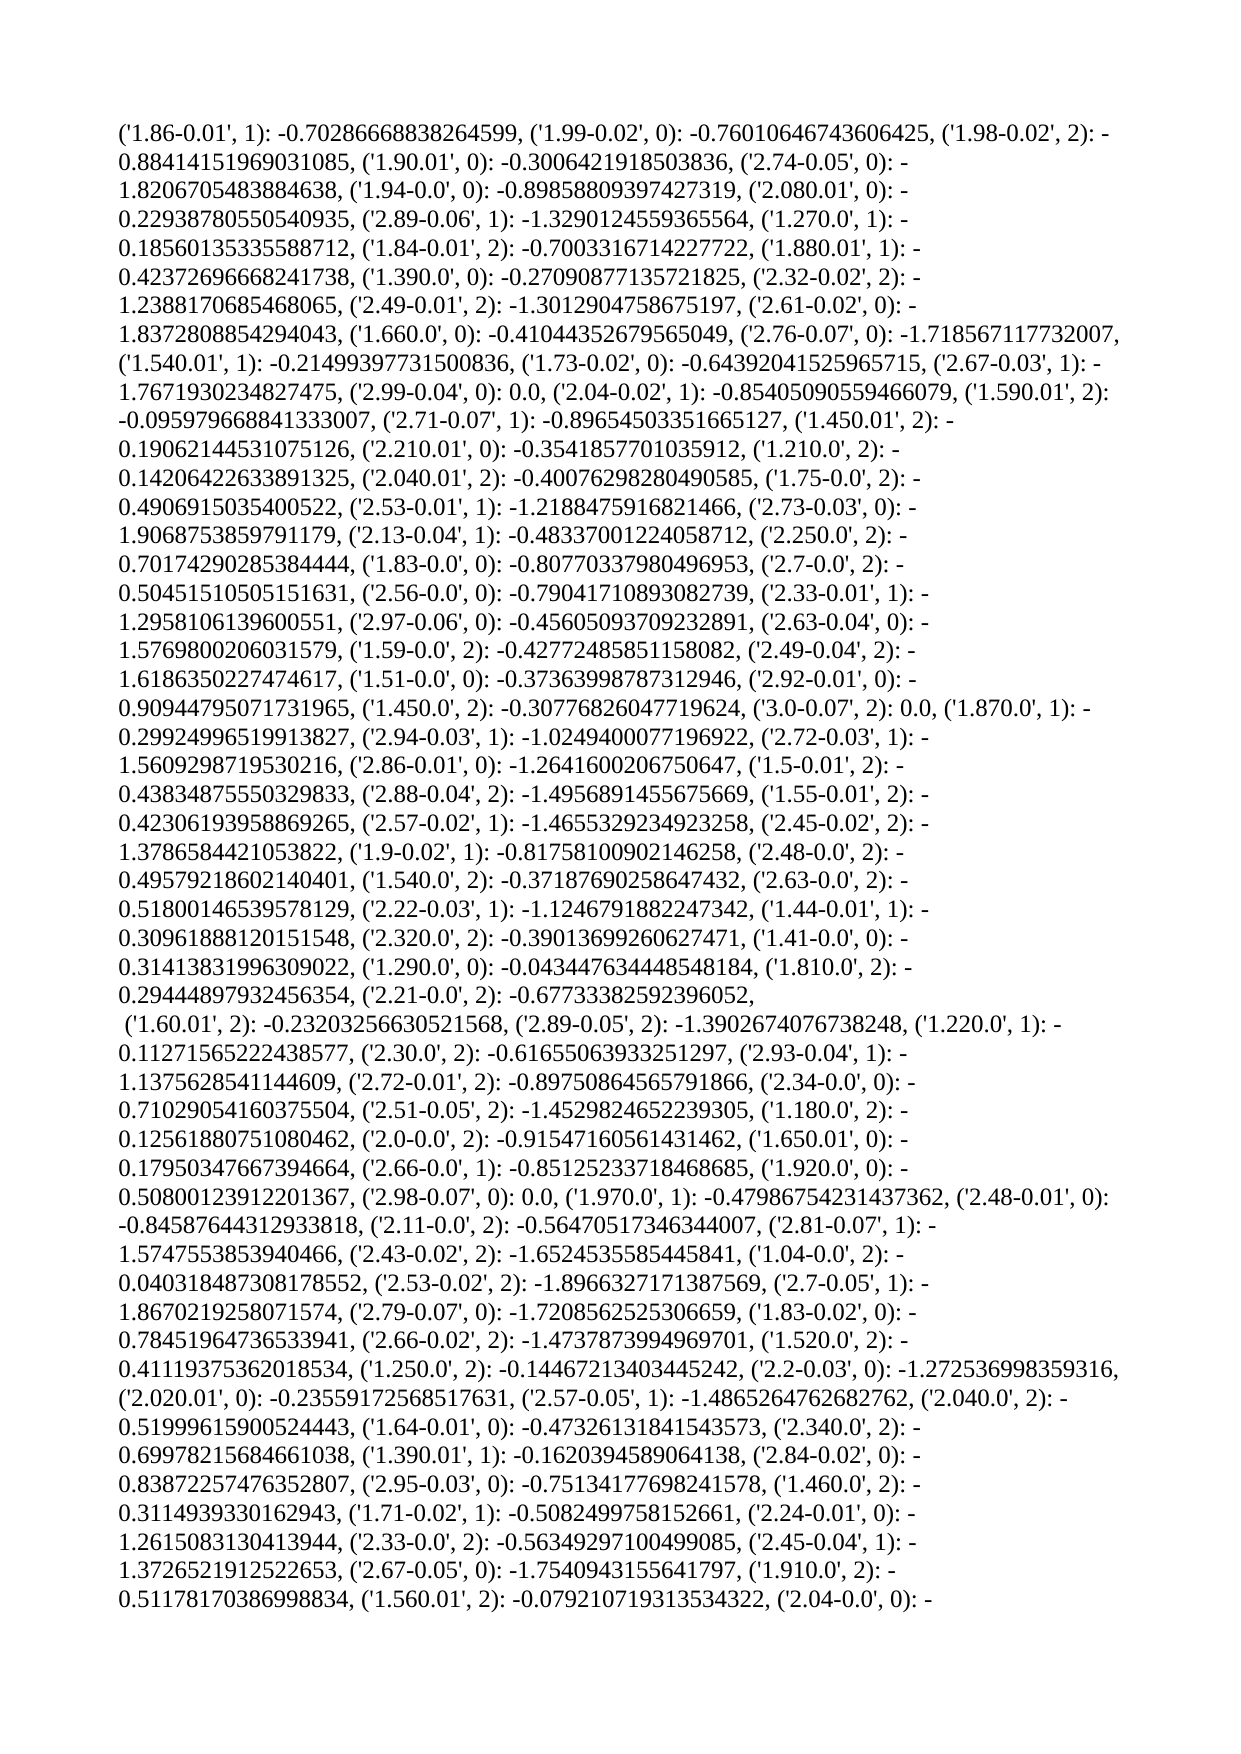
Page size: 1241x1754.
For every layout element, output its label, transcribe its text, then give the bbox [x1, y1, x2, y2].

text ('1.60.01', 2): -0.23203256630521568, ('2.89-0.05', 2): -1.3902674076738248, ('1.220.0', 1): -0.11271565222438577, ('2.30.0', 2): -0.61655063933251297, ('2.93-0.04', 1): -1.1375628541144609, ('2.72-0.01', 2): -0.89750864565791866, ('2.34-0.0', 0): -0.71029054160375504, ('2.51-0.05', 2): -1.4529824652239305, ('1.180.0', 2): -0.12561880751080462, ('2.0-0.0', 2): -0.91547160561431462, ('1.650.01', 0): -0.17950347667394664, ('2.66-0.0', 1): -0.85125233718468685, ('1.920.0', 0): -0.50800123912201367, ('2.98-0.07', 0): 0.0, ('1.970.0', 1): -0.47986754231437362, ('2.48-0.01', 0): -0.84587644312933818, ('2.11-0.0', 2): -0.56470517346344007, ('2.81-0.07', 1): -1.5747553853940466, ('2.43-0.02', 2): -1.6524535585445841, ('1.04-0.0', 2): -0.040318487308178552, ('2.53-0.02', 2): -1.8966327171387569, ('2.7-0.05', 1): -1.8670219258071574, ('2.79-0.07', 0): -1.7208562525306659, ('1.83-0.02', 0): -0.78451964736533941, ('2.66-0.02', 2): -1.4737873994969701, ('1.520.0', 2): -0.41119375362018534, ('1.250.0', 2): -0.14467213403445242, ('2.2-0.03', 0): -1.272536998359316, ('2.020.01', 0): -0.23559172568517631, ('2.57-0.05', 1): -1.4865264762682762, ('2.040.0', 2): -0.51999615900524443, ('1.64-0.01', 0): -0.47326131841543573, ('2.340.0', 2): -0.69978215684661038, ('1.390.01', 1): -0.1620394589064138, ('2.84-0.02', 0): -0.83872257476352807, ('2.95-0.03', 0): -0.75134177698241578, ('1.460.0', 2): -0.3114939330162943, ('1.71-0.02', 1): -0.5082499758152661, ('2.24-0.01', 0): -1.2615083130413944, ('2.33-0.0', 2): -0.56349297100499085, ('2.45-0.04', 1): -1.3726521912522653, ('2.67-0.05', 0): -1.7540943155641797, ('1.910.0', 2): -0.51178170386998834, ('1.560.01', 2): -0.079210719313534322, ('2.04-0.0', 0): [118, 1009, 1122, 1613]
text ('1.86-0.01', 1): -0.70286668838264599, ('1.99-0.02', 0): -0.76010646743606425, ('1.98-0.02', 2): -0.88414151969031085, ('1.90.01', 0): -0.3006421918503836, ('2.74-0.05', 0): -1.8206705483884638, ('1.94-0.0', 0): -0.89858809397427319, ('2.080.01', 0): -0.22938780550540935, ('2.89-0.06', 1): -1.3290124559365564, ('1.270.0', 1): -0.18560135335588712, ('1.84-0.01', 2): -0.7003316714227722, ('1.880.01', 1): -0.42372696668241738, ('1.390.0', 0): -0.27090877135721825, ('2.32-0.02', 2): -1.2388170685468065, ('2.49-0.01', 2): -1.3012904758675197, ('2.61-0.02', 0): -1.8372808854294043, ('1.660.0', 0): -0.41044352679565049, ('2.76-0.07', 0): -1.718567117732007, ('1.540.01', 1): -0.21499397731500836, ('1.73-0.02', 0): -0.64392041525965715, ('2.67-0.03', 1): -1.7671930234827475, ('2.99-0.04', 0): 0.0, ('2.04-0.02', 1): -0.85405090559466079, ('1.590.01', 2): -0.095979668841333007, ('2.71-0.07', 1): -0.89654503351665127, ('1.450.01', 2): -0.19062144531075126, ('2.210.01', 0): -0.3541857701035912, ('1.210.0', 2): -0.14206422633891325, ('2.040.01', 2): -0.40076298280490585, ('1.75-0.0', 2): -0.4906915035400522, ('2.53-0.01', 1): -1.2188475916821466, ('2.73-0.03', 0): -1.9068753859791179, ('2.13-0.04', 1): -0.48337001224058712, ('2.250.0', 2): -0.70174290285384444, ('1.83-0.0', 0): -0.80770337980496953, ('2.7-0.0', 2): -0.50451510505151631, ('2.56-0.0', 0): -0.79041710893082739, ('2.33-0.01', 1): -1.2958106139600551, ('2.97-0.06', 0): -0.45605093709232891, ('2.63-0.04', 0): -1.5769800206031579, ('1.59-0.0', 2): -0.42772485851158082, ('2.49-0.04', 2): -1.6186350227474617, ('1.51-0.0', 0): -0.37363998787312946, ('2.92-0.01', 0): -0.90944795071731965, ('1.450.0', 2): -0.30776826047719624, ('3.0-0.07', 2): 0.0, ('1.870.0', 1): -0.29924996519913827, ('2.94-0.03', 1): -1.0249400077196922, ('2.72-0.03', 1): -1.5609298719530216, ('2.86-0.01', 0): -1.2641600206750647, ('1.5-0.01', 2): -0.43834875550329833, ('2.88-0.04', 2): -1.4956891455675669, ('1.55-0.01', 2): -0.42306193958869265, ('2.57-0.02', 1): -1.4655329234923258, ('2.45-0.02', 2): -1.3786584421053822, ('1.9-0.02', 1): -0.81758100902146258, ('2.48-0.0', 2): -0.49579218602140401, ('1.540.0', 2): -0.37187690258647432, ('2.63-0.0', 2): -0.51800146539578129, ('2.22-0.03', 1): -1.1246791882247342, ('1.44-0.01', 1): -0.30961888120151548, ('2.320.0', 2): -0.39013699260627471, ('1.41-0.0', 0): -0.31413831996309022, ('1.290.0', 0): -0.043447634448548184, ('1.810.0', 2): -0.29444897932456354, ('2.21-0.0', 2): -0.67733382592396052, [118, 118, 1122, 1009]
